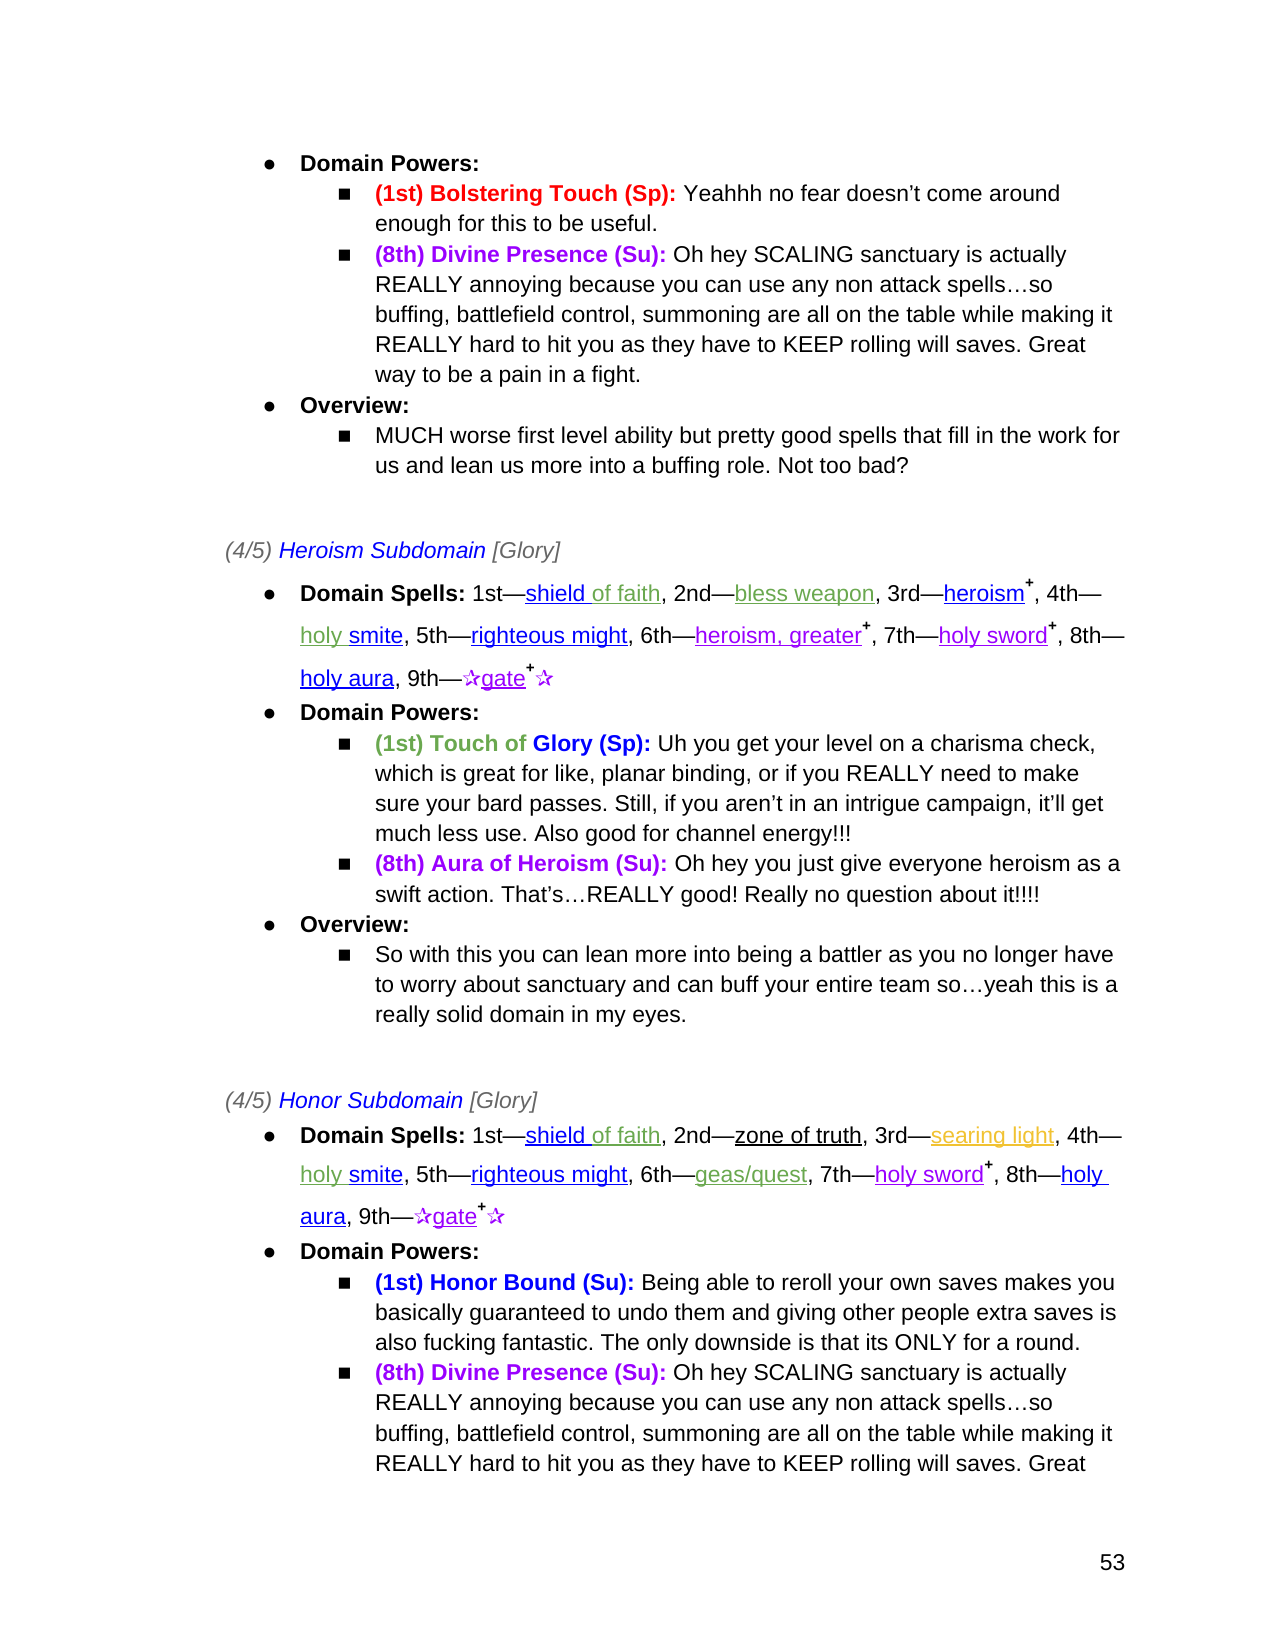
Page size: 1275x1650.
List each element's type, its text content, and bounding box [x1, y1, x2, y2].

list Overview: [262, 911, 1125, 937]
subtitle (4/5) Honor Subdomain [Glory] [225, 1087, 1125, 1113]
list Domain Spells: 1st—shield of faith, 2nd—bless weapon, 3rd—heroism+, 4th—holy smite, 5th—righteous might, 6th—heroism, greater+, 7th—holy sword+, 8th—holy aura, 9th—✰gate+✰ [262, 572, 1125, 694]
list (1st) Touch of Glory (Sp): Uh you get your level on a charisma check, which is great for like, planar binding, or if you REALLY need to make sure your bard passes. Still, if you aren’t in an intrigue campaign, it’ll get much less use. Also good for channel energy!!! [337, 729, 1125, 847]
list So with this you can lean more into being a battler as you no longer have to worry about sanctuary and can buff your entire team so…yeah this is a really solid domain in my eyes. [337, 941, 1125, 1028]
list (8th) Divine Presence (Su): Oh hey SCALING sanctuary is actually REALLY annoying because you can use any non attack spells…so buffing, battlefield control, summoning are all on the table while making it REALLY hard to hit you as they have to KEEP rolling will saves. Great way to be a pain in a fight. [337, 241, 1125, 388]
list (8th) Aura of Heroism (Su): Oh hey you just give everyone heroism as a swift action. That’s…REALLY good! Really no question about it!!!! [337, 850, 1125, 907]
list Domain Powers: [262, 699, 1125, 726]
list Overview: [262, 392, 1125, 418]
list (1st) Honor Bound (Su): Being able to reroll your own saves makes you basically guaranteed to undo them and giving other people extra saves is also fucking fantastic. The only downside is that its ONLY for a round. [337, 1268, 1125, 1355]
subtitle (4/5) Heroism Subdomain [Glory] [225, 537, 1125, 564]
list (1st) Bolstering Touch (Sp): Yeahhh no fear doesn’t come around enough for this to be useful. [337, 180, 1125, 237]
list MUCH worse first level ability but pretty good spells that fill in the work for us and lean us more into a buffing role. Not too bad? [337, 422, 1125, 478]
list Domain Spells: 1st—shield of faith, 2nd—zone of truth, 3rd—searing light, 4th—holy smite, 5th—righteous might, 6th—geas/quest, 7th—holy sword+, 8th—holy aura, 9th—✰gate+✰ [262, 1122, 1125, 1233]
list (8th) Divine Presence (Su): Oh hey SCALING sanctuary is actually REALLY annoying because you can use any non attack spells…so buffing, battlefield control, summoning are all on the table while making it REALLY hard to hit you as they have to KEEP rolling will saves. Great [337, 1359, 1125, 1476]
list Domain Powers: [262, 1238, 1125, 1264]
list Domain Powers: [262, 150, 1125, 176]
